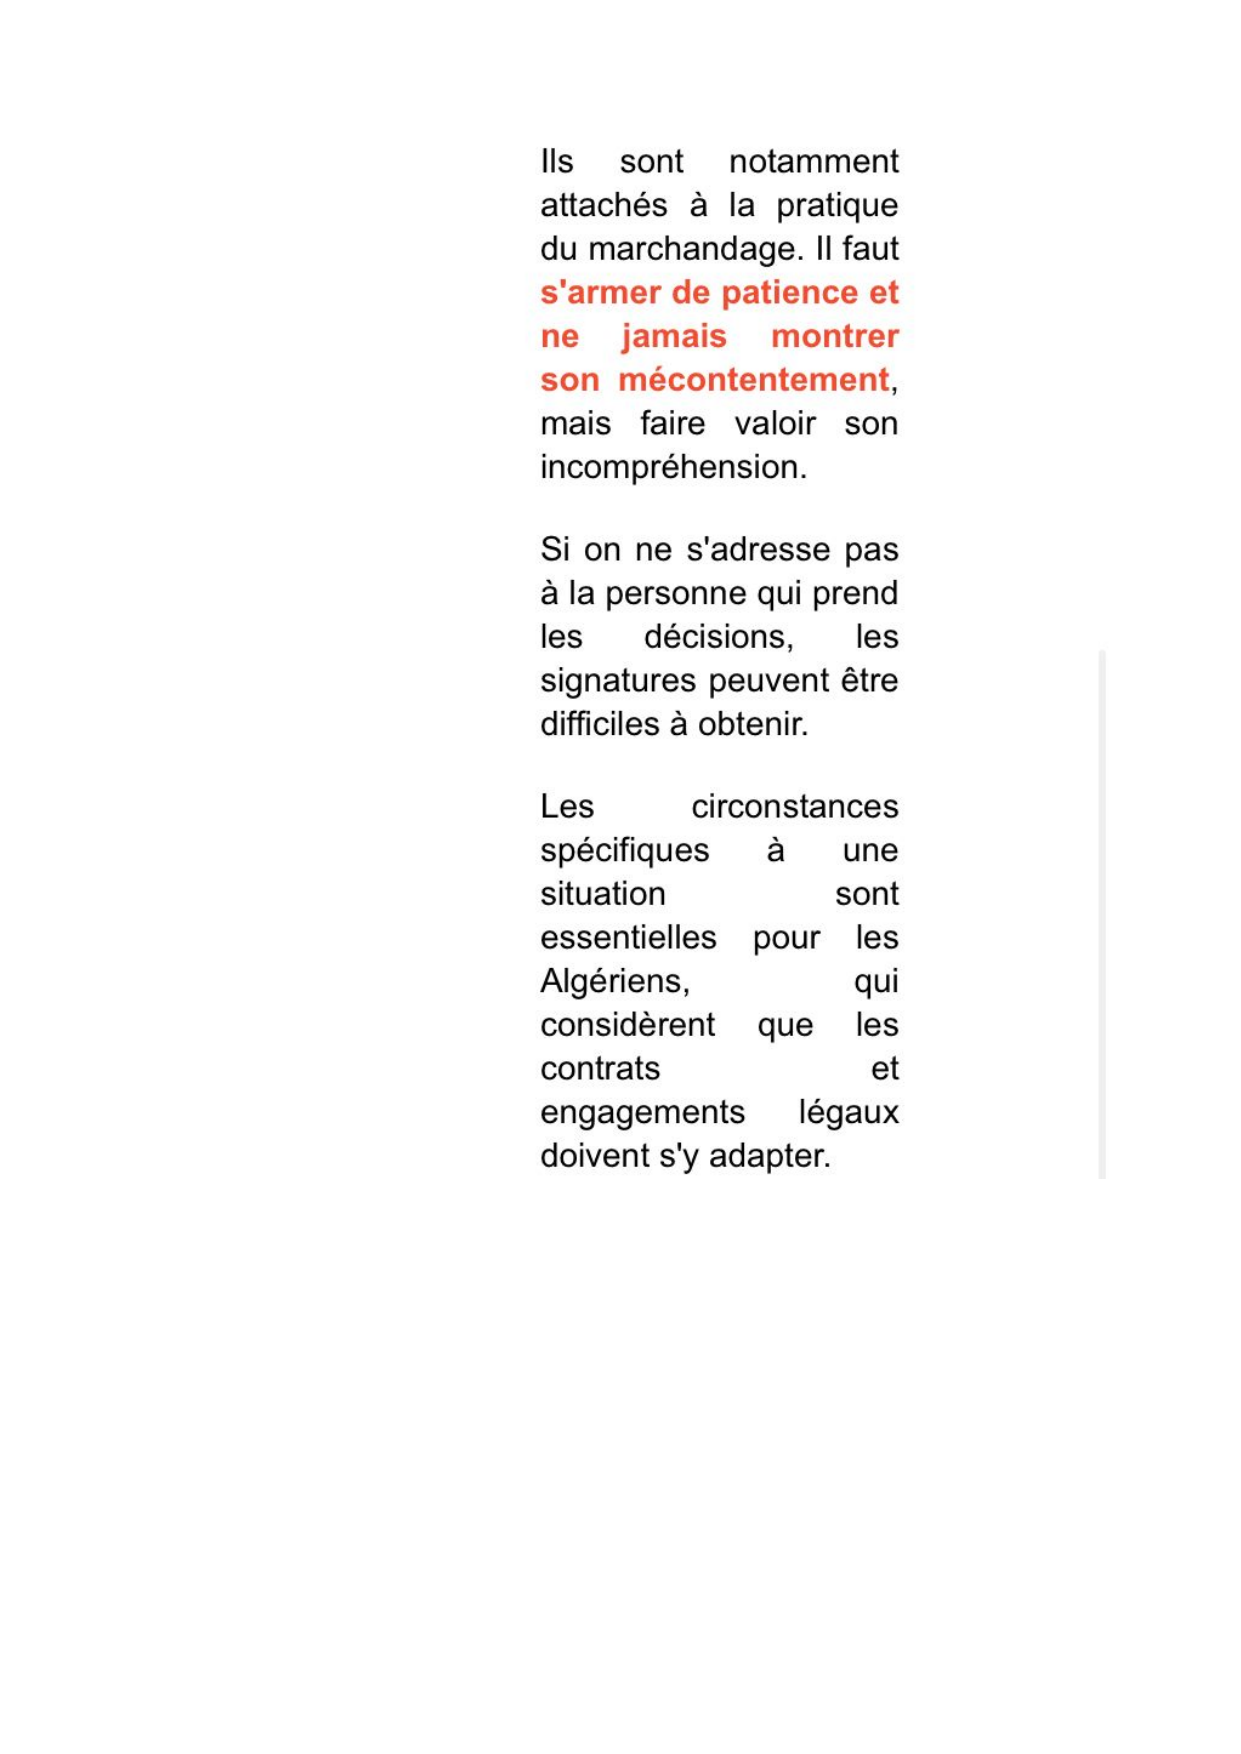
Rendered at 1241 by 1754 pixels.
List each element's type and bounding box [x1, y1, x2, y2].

picture [118, 118, 1123, 1179]
